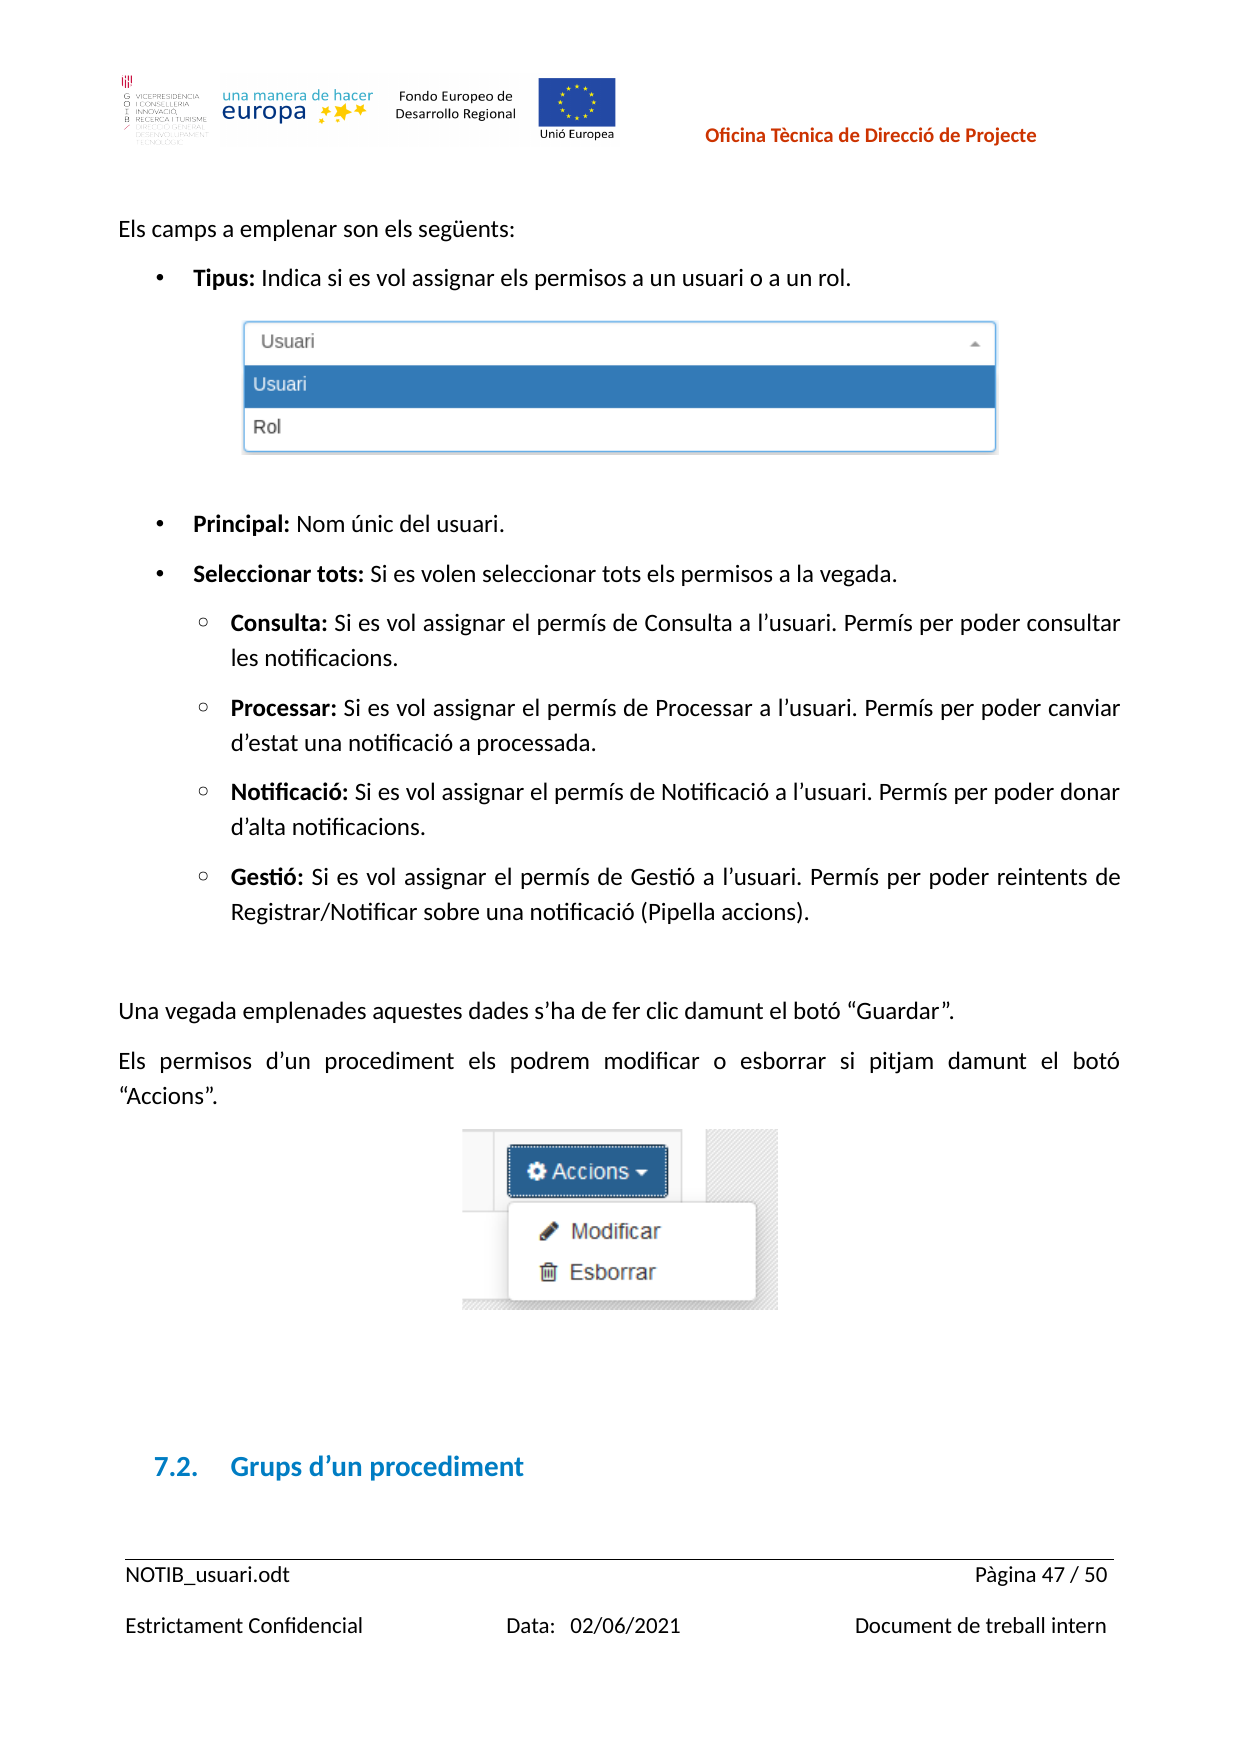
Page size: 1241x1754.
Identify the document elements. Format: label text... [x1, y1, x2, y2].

picture [219, 73, 621, 147]
list Principal: Nom únic del usuari. [156, 508, 1122, 539]
list Processar: Si es vol assignar el permís de Processar a l’usuari. Permís per poder canviar d’estat una notificació a processada. [193, 692, 1122, 757]
subtitle Grups d’un procediment [153, 1448, 1122, 1483]
text Els permisos d’un procediment els podrem modificar o esborrar si pitjam damunt el botó “Accions”. [118, 1045, 1122, 1110]
text Una vegada emplenades aquestes dades s’ha de fer clic damunt el botó “Guardar”. [118, 995, 1122, 1026]
list Notificació: Si es vol assignar el permís de Notificació a l’usuari. Permís per poder donar d’alta notificacions. [193, 777, 1122, 842]
picture [241, 320, 999, 455]
picture [118, 73, 213, 147]
list Consulta: Si es vol assignar el permís de Consulta a l’usuari. Permís per poder consultar les notificacions. [193, 607, 1122, 673]
picture [462, 1129, 778, 1310]
text Els camps a emplenar son els següents: [118, 213, 1122, 243]
list Seleccionar tots: Si es volen seleccionar tots els permisos a la vegada. [156, 558, 1122, 588]
list Tipus: Indica si es vol assignar els permisos a un usuari o a un rol. [156, 263, 1122, 293]
list Gestió: Si es vol assignar el permís de Gestió a l’usuari. Permís per poder reintents de Registrar/Notificar sobre una notificació (Pipella accions). [193, 861, 1122, 927]
